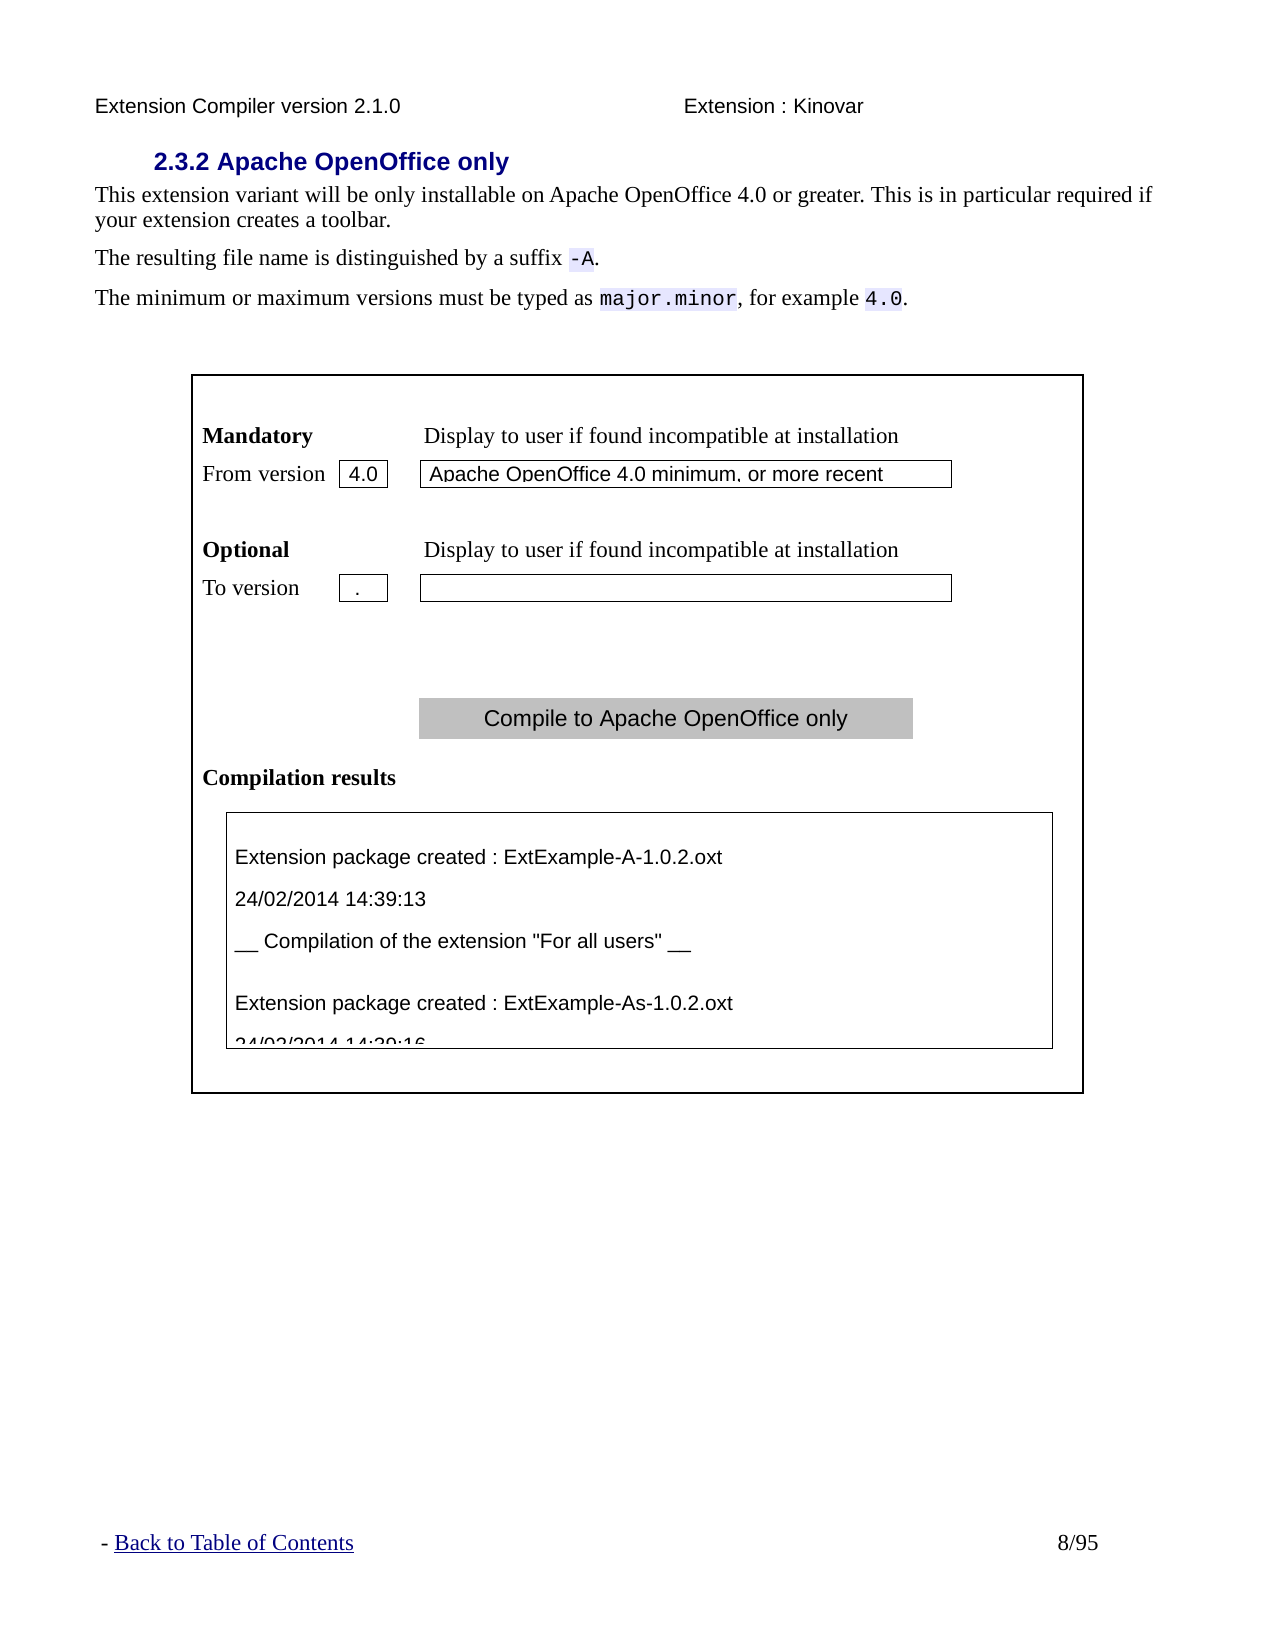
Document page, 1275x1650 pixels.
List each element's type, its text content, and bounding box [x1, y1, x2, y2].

text [388, 575, 420, 600]
text [952, 575, 1073, 600]
text Optional Display to user if found incompatible at installation [202, 537, 1073, 562]
text The minimum or maximum versions must be typed as major.minor, for example 4.0. [94, 284, 1181, 311]
text The resulting file name is distinguished by a suffix -A. [94, 245, 1181, 272]
text [952, 461, 1073, 486]
text [388, 461, 420, 486]
text From version [202, 461, 339, 486]
text Compilation results [202, 765, 1073, 791]
text Mandatory Display to user if found incompatible at installation [202, 423, 1073, 448]
subtitle Apache OpenOffice only [153, 147, 1181, 176]
text To version [202, 575, 339, 600]
text This extension variant will be only installable on Apache OpenOffice 4.0 or greater. This is in particular required if your extension creates a toolbar. [94, 181, 1181, 232]
